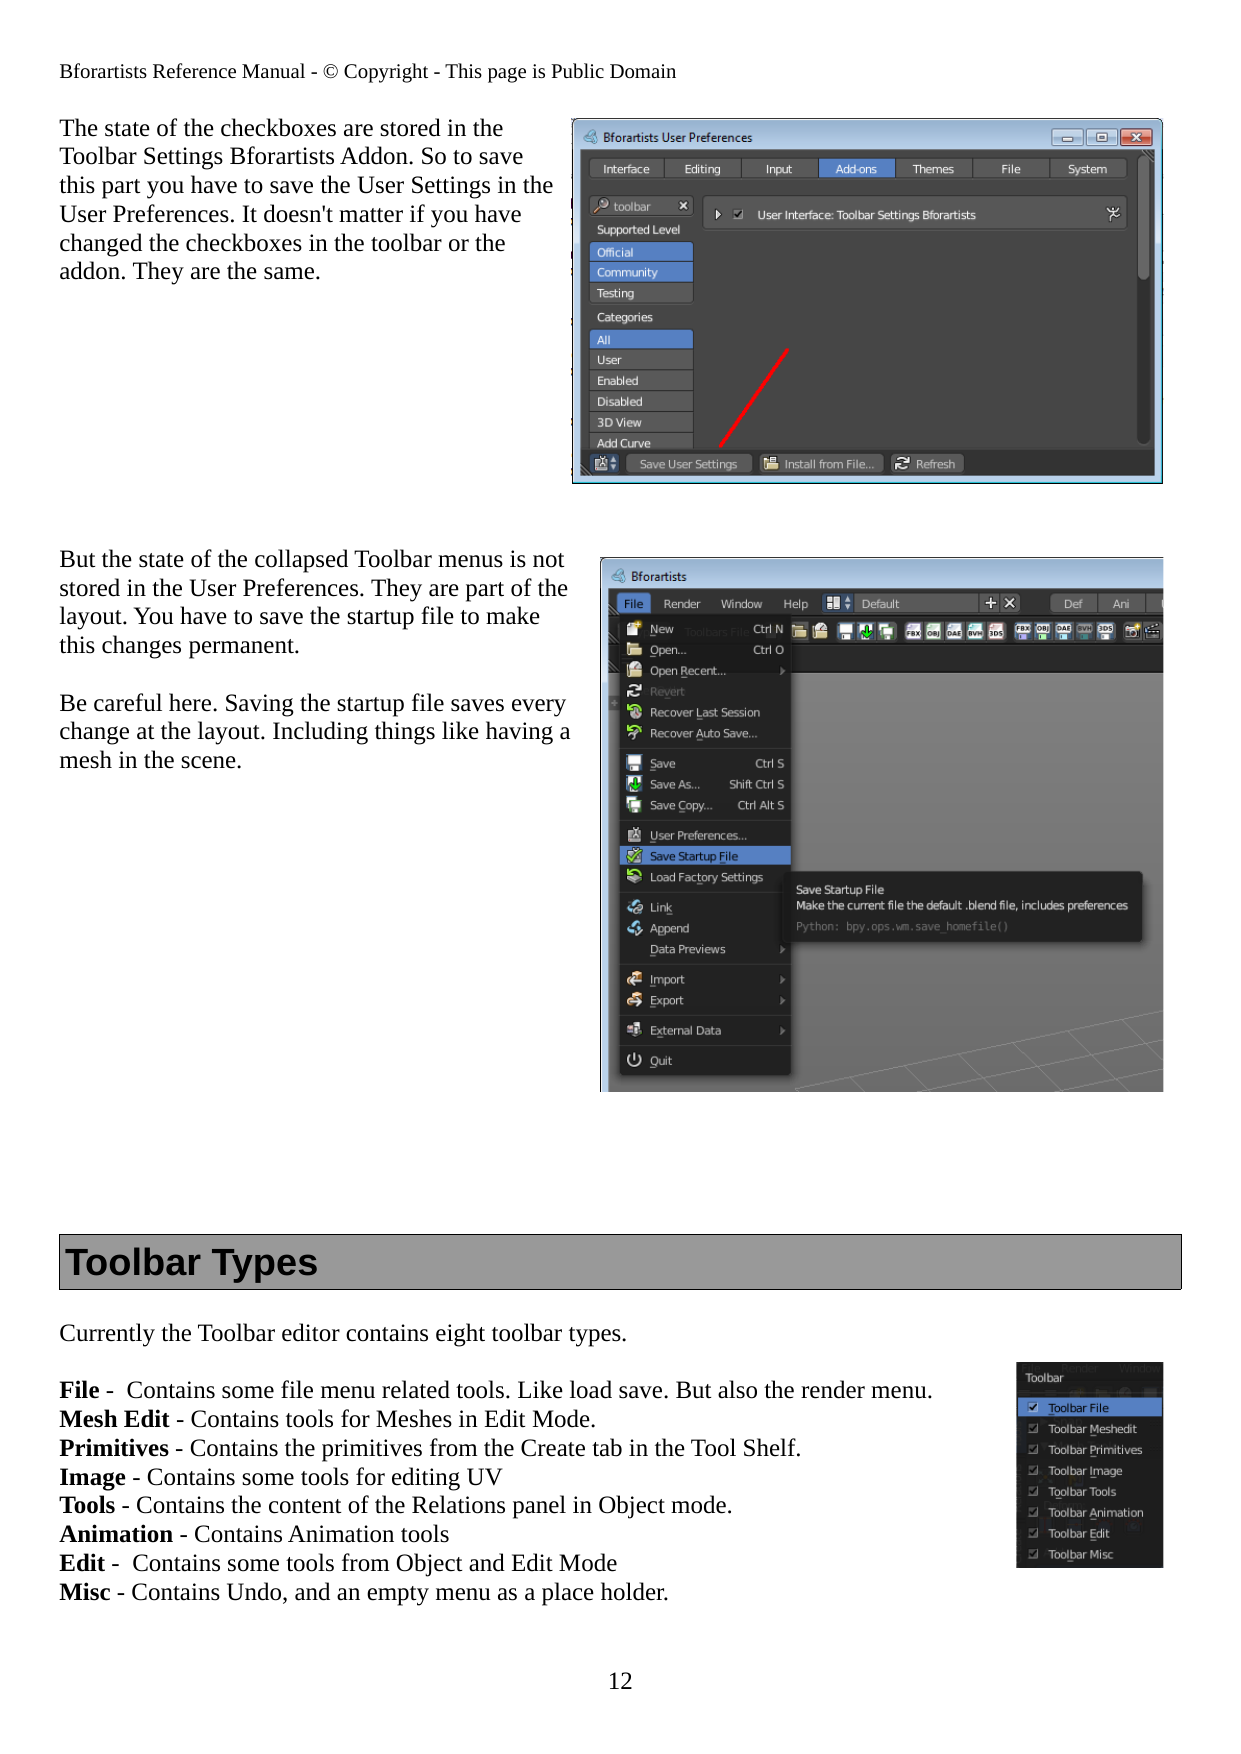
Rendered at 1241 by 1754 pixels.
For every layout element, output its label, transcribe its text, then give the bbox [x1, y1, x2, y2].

text Currently the Toolbar editor contains eight toolbar types. [59, 1318, 1181, 1347]
text But the state of the collapsed Toolbar menus is not stored in the User Preferences. They are part of the layout. You have to save the startup file to make this changes permanent. [59, 544, 1181, 659]
picture [1016, 1362, 1164, 1568]
text Tools - Contains the content of the Relations panel in Object mode. [59, 1490, 1016, 1519]
picture [600, 557, 1164, 1092]
text Image - Contains some tools for editing UV [59, 1462, 1016, 1490]
table_header Toolbar Types [60, 1235, 1181, 1289]
text Edit - Contains some tools from Object and Edit Mode [59, 1548, 1181, 1577]
text The state of the checkboxes are stored in the Toolbar Settings Bforartists Addon. So to save this part you have to save the User Settings in the User Preferences. It doesn't matter if you have changed the checkboxes in the toolbar or the addon. They are the same. [59, 113, 1181, 285]
picture [571, 118, 1164, 484]
text Mesh Edit - Contains tools for Meshes in Edit Mode. [59, 1404, 1016, 1433]
text Misc - Contains Undo, and an empty menu as a place holder. [59, 1577, 1181, 1605]
text Be careful here. Saving the startup file saves every change at the layout. Including things like having a mesh in the scene. [59, 688, 600, 774]
text Animation - Contains Animation tools [59, 1519, 1016, 1548]
text File - Contains some file menu related tools. Like load save. But also the render menu. [59, 1375, 1016, 1404]
text Primitives - Contains the primitives from the Create tab in the Tool Shelf. [59, 1433, 1016, 1462]
